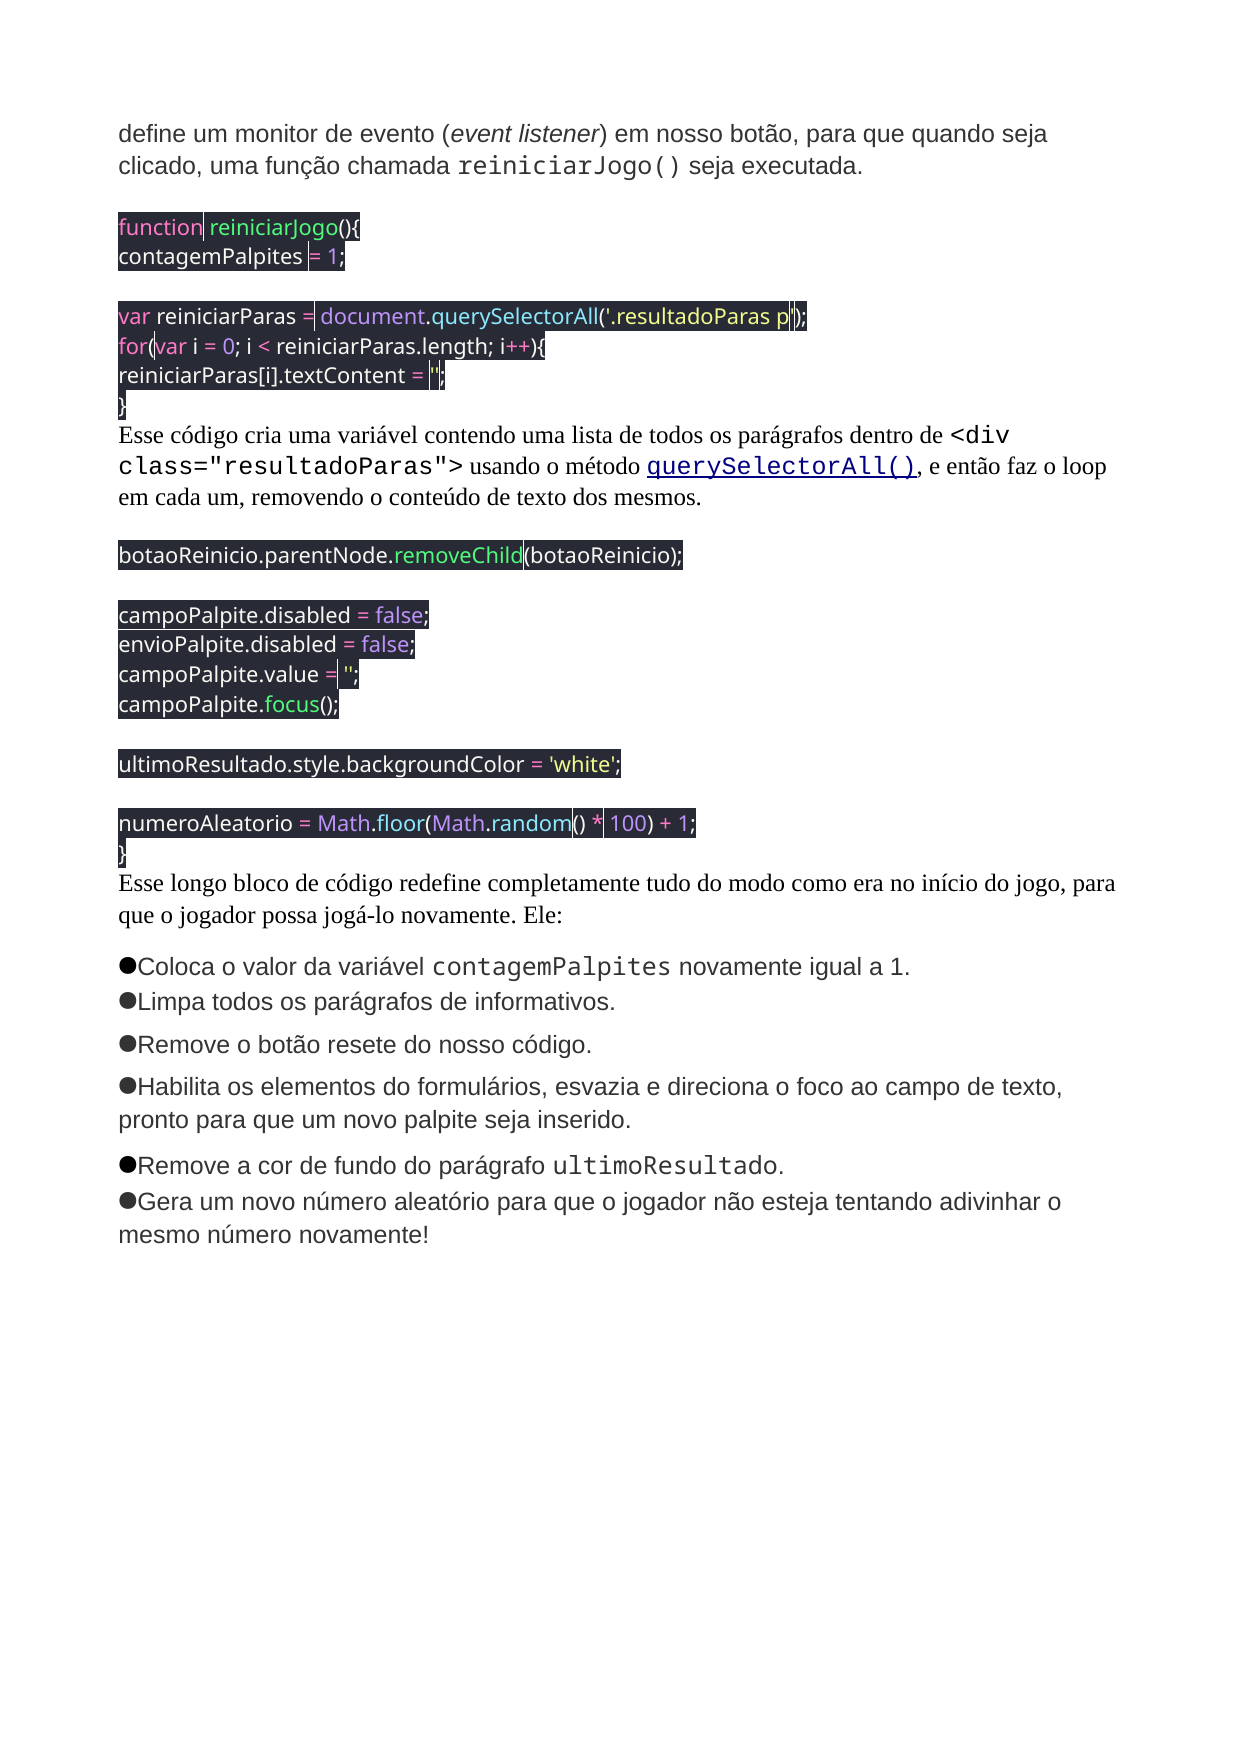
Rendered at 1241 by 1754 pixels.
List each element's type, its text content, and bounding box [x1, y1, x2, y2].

text reiniciarParas[i].textContent = ''; [118, 360, 1122, 390]
text botaoReinicio.parentNode.removeChild(botaoReinicio); [118, 540, 1122, 570]
text Esse longo bloco de código redefine completamente tudo do modo como era no início do jogo, para que o jogador possa jogá-lo novamente. Ele: [118, 868, 1122, 929]
text campoPalpite.value = ''; [118, 659, 1122, 689]
text numeroAleatorio = Math.floor(Math.random() * 100) + 1; [118, 808, 1122, 838]
text define um monitor de evento (event listener) em nosso botão, para que quando seja clicado, uma função chamada reiniciarJogo() seja executada. [118, 118, 1122, 182]
text campoPalpite.disabled = false; [118, 600, 1122, 629]
list Limpa todos os parágrafos de informativos. [118, 987, 1122, 1016]
list Remove a cor de fundo do parágrafo ultimoResultado. [118, 1148, 1122, 1182]
list Remove o botão resete do nosso código. [118, 1030, 1122, 1059]
text function reiniciarJogo(){ [118, 212, 1122, 241]
text var reiniciarParas = document.querySelectorAll('.resultadoParas p'); [118, 301, 1122, 331]
text campoPalpite.focus(); [118, 689, 1122, 719]
text contagemPalpites = 1; [118, 241, 1122, 271]
text } [118, 390, 1122, 420]
text } [118, 838, 1122, 868]
text envioPalpite.disabled = false; [118, 629, 1122, 659]
list Habilita os elementos do formulários, esvazia e direciona o foco ao campo de texto, pronto para que um novo palpite seja inserido. [118, 1072, 1122, 1134]
list Coloca o valor da variável contagemPalpites novamente igual a 1. [118, 948, 1122, 982]
text Esse código cria uma variável contendo uma lista de todos os parágrafos dentro de <div class="resultadoParas"> usando o método querySelectorAll(), e então faz o loop em cada um, removendo o conteúdo de texto dos mesmos. [118, 420, 1122, 510]
list Gera um novo número aleatório para que o jogador não esteja tentando adivinhar o mesmo número novamente! [118, 1187, 1122, 1249]
text ultimoResultado.style.backgroundColor = 'white'; [118, 748, 1122, 778]
text for(var i = 0; i < reiniciarParas.length; i++){ [118, 331, 1122, 360]
